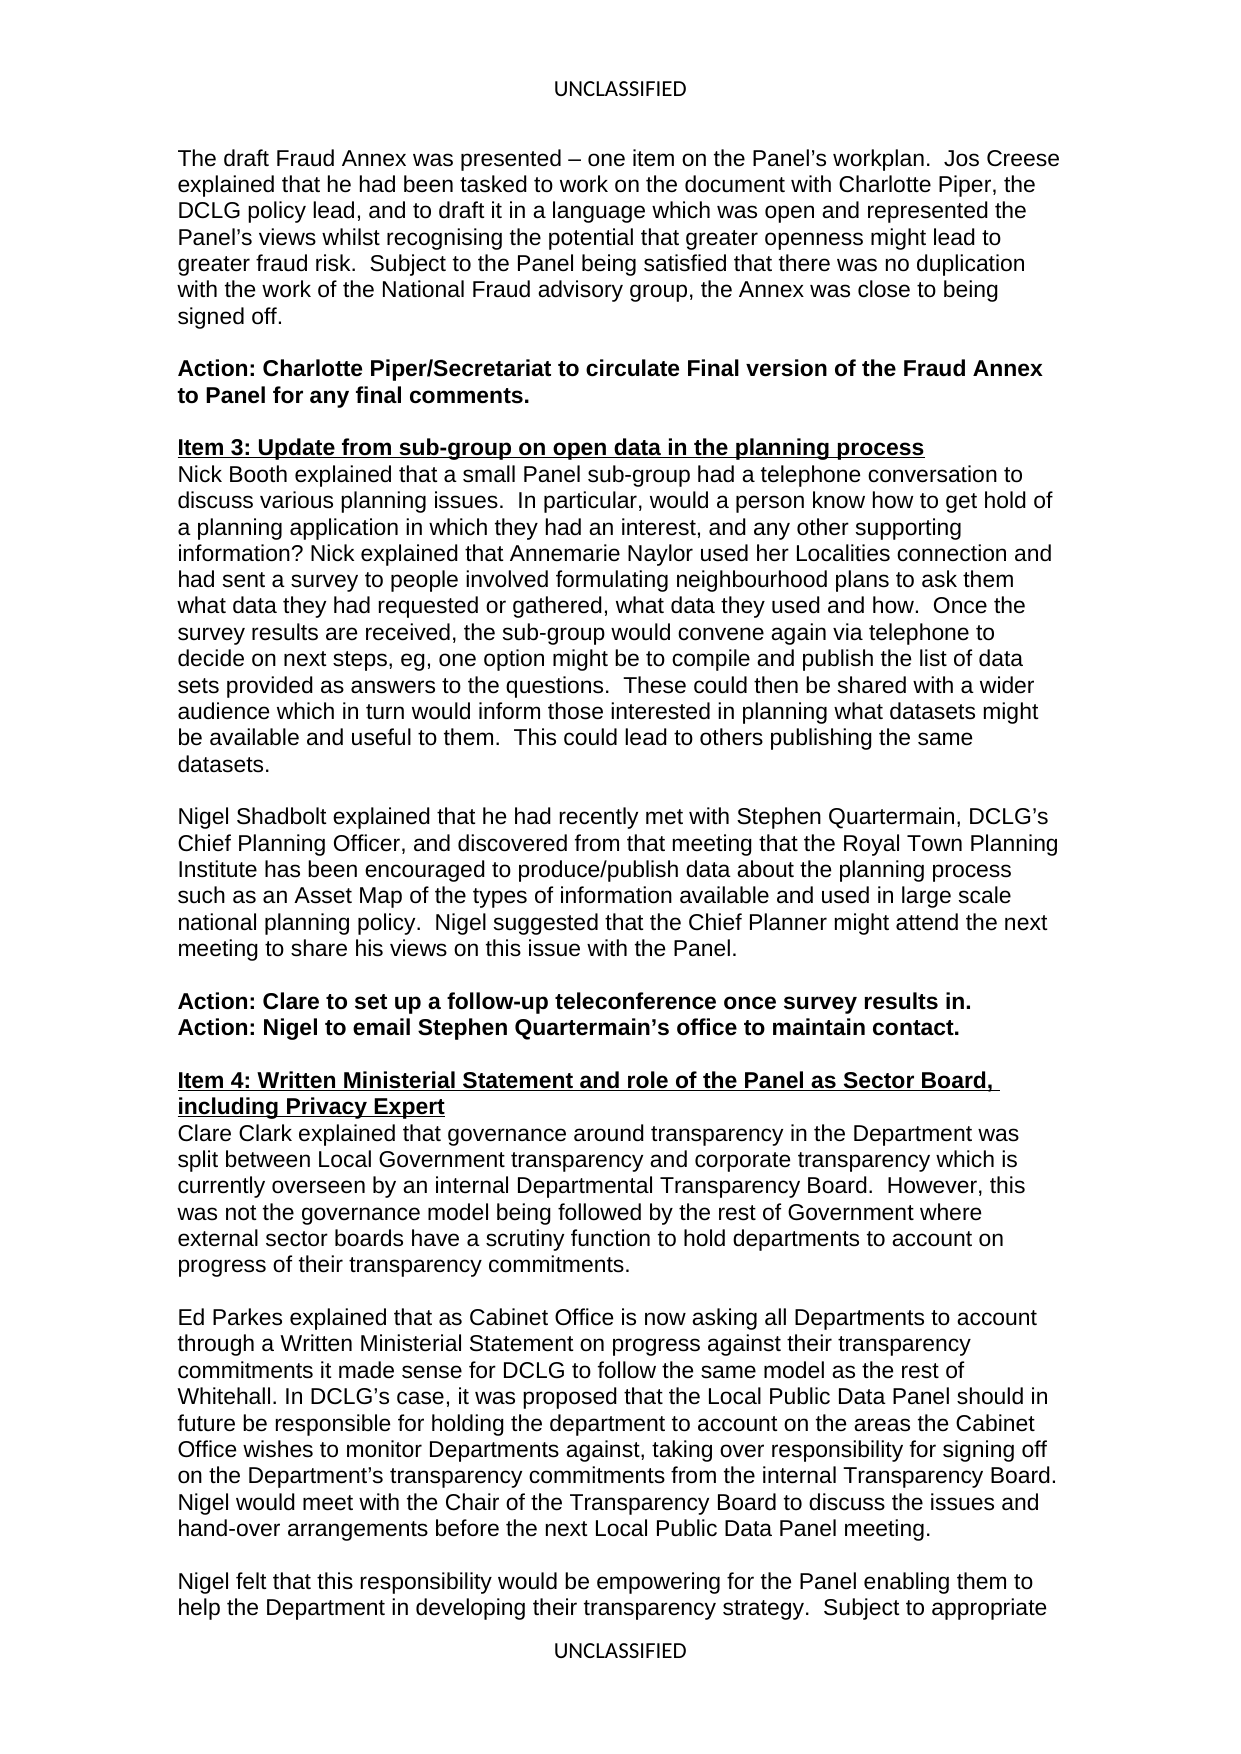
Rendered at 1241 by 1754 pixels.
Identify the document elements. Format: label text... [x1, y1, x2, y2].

text Item 3: Update from sub-group on open data in the planning process [177, 434, 1063, 461]
text Clare Clark explained that governance around transparency in the Department was split between Local Government transparency and corporate transparency which is currently overseen by an internal Departmental Transparency Board. However, this was not the governance model being followed by the rest of Government where external sector boards have a scrutiny function to hold departments to account on progress of their transparency commitments. [177, 1119, 1063, 1278]
text Nigel Shadbolt explained that he had recently met with Stephen Quartermain, DCLG’s Chief Planning Officer, and discovered from that meeting that the Royal Town Planning Institute has been encouraged to produce/publish data about the planning process such as an Asset Map of the types of information available and used in large scale national planning policy. Nigel suggested that the Chief Planner might attend the next meeting to share his views on this issue with the Panel. [177, 803, 1063, 961]
text Item 4: Written Ministerial Statement and role of the Panel as Sector Board, including Privacy Expert [177, 1067, 1063, 1119]
text Nick Booth explained that a small Panel sub-group had a telephone conversation to discuss various planning issues. In particular, would a person know how to get hold of a planning application in which they had an interest, and any other supporting information? Nick explained that Annemarie Naylor used her Localities connection and had sent a survey to people involved formulating neighbourhood plans to ask them what data they had requested or gathered, what data they used and how. Once the survey results are received, the sub-group would convene again via telephone to decide on next steps, eg, one option might be to compile and publish the list of data sets provided as answers to the questions. These could then be shared with a wider audience which in turn would inform those interested in planning what datasets might be available and useful to them. This could lead to others publishing the same datasets. [177, 461, 1063, 777]
text Action: Charlotte Piper/Secretariat to circulate Final version of the Fraud Annex to Panel for any final comments. [177, 355, 1063, 408]
text Action: Clare to set up a follow-up teleconference once survey results in. [177, 988, 1063, 1014]
text Nigel felt that this responsibility would be empowering for the Panel enabling them to help the Department in developing their transparency strategy. Subject to appropriate [177, 1568, 1063, 1620]
text Ed Parkes explained that as Cabinet Office is now asking all Departments to account through a Written Ministerial Statement on progress against their transparency commitments it made sense for DCLG to follow the same model as the rest of Whitehall. In DCLG’s case, it was proposed that the Local Public Data Panel should in future be responsible for holding the department to account on the areas the Cabinet Office wishes to monitor Departments against, taking over responsibility for signing off on the Department’s transparency commitments from the internal Transparency Board. Nigel would meet with the Chair of the Transparency Board to discuss the issues and hand-over arrangements before the next Local Public Data Panel meeting. [177, 1304, 1063, 1541]
text Action: Nigel to email Stephen Quartermain’s office to maintain contact. [177, 1014, 1063, 1041]
text The draft Fraud Annex was presented – one item on the Panel’s workplan. Jos Creese explained that he had been tasked to work on the document with Charlotte Piper, the DCLG policy lead, and to draft it in a language which was open and represented the Panel’s views whilst recognising the potential that greater openness might lead to greater fraud risk. Subject to the Panel being satisfied that there was no duplication with the work of the National Fraud advisory group, the Annex was close to being signed off. [177, 144, 1063, 329]
